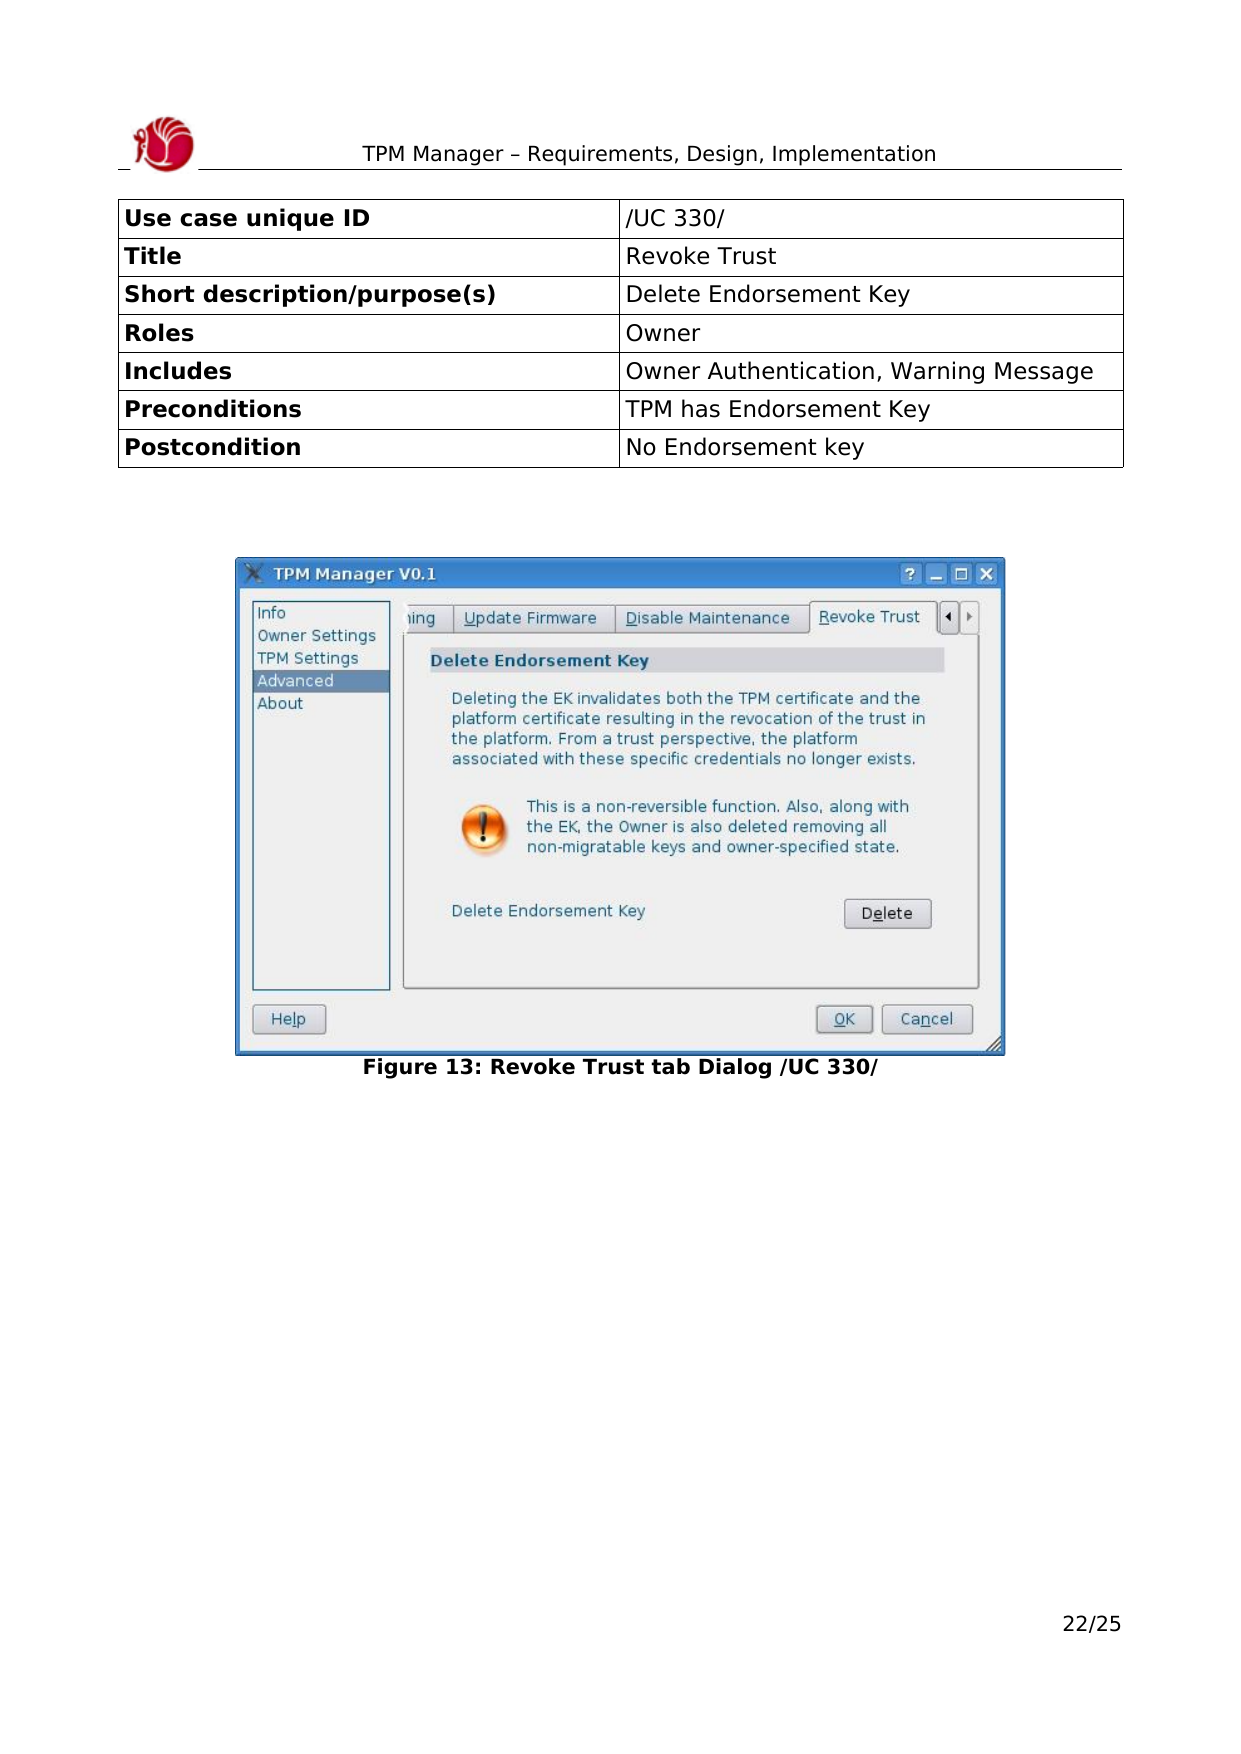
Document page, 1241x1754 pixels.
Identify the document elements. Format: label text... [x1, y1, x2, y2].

table_cell Roles [119, 315, 619, 352]
table_cell Preconditions [119, 391, 619, 429]
text Figure 13: Revoke Trust tab Dialog /UC 330/ [235, 1056, 1005, 1079]
table_header /UC 330/ [620, 200, 1123, 237]
table_cell TPM has Endorsement Key [620, 391, 1123, 429]
table_header Use case unique ID [119, 200, 619, 237]
table_cell Owner Authentication, Warning Message [620, 353, 1123, 390]
table_cell Revoke Trust [620, 239, 1123, 276]
table_cell Short description/purpose(s) [119, 277, 619, 314]
table_cell Includes [119, 353, 619, 390]
table_cell No Endorsement key [620, 430, 1123, 467]
picture [235, 557, 1006, 1056]
table_cell Postcondition [119, 430, 619, 467]
table_cell Title [119, 239, 619, 276]
table_cell Delete Endorsement Key [620, 277, 1123, 314]
picture [130, 114, 199, 174]
table_cell Owner [620, 315, 1123, 352]
